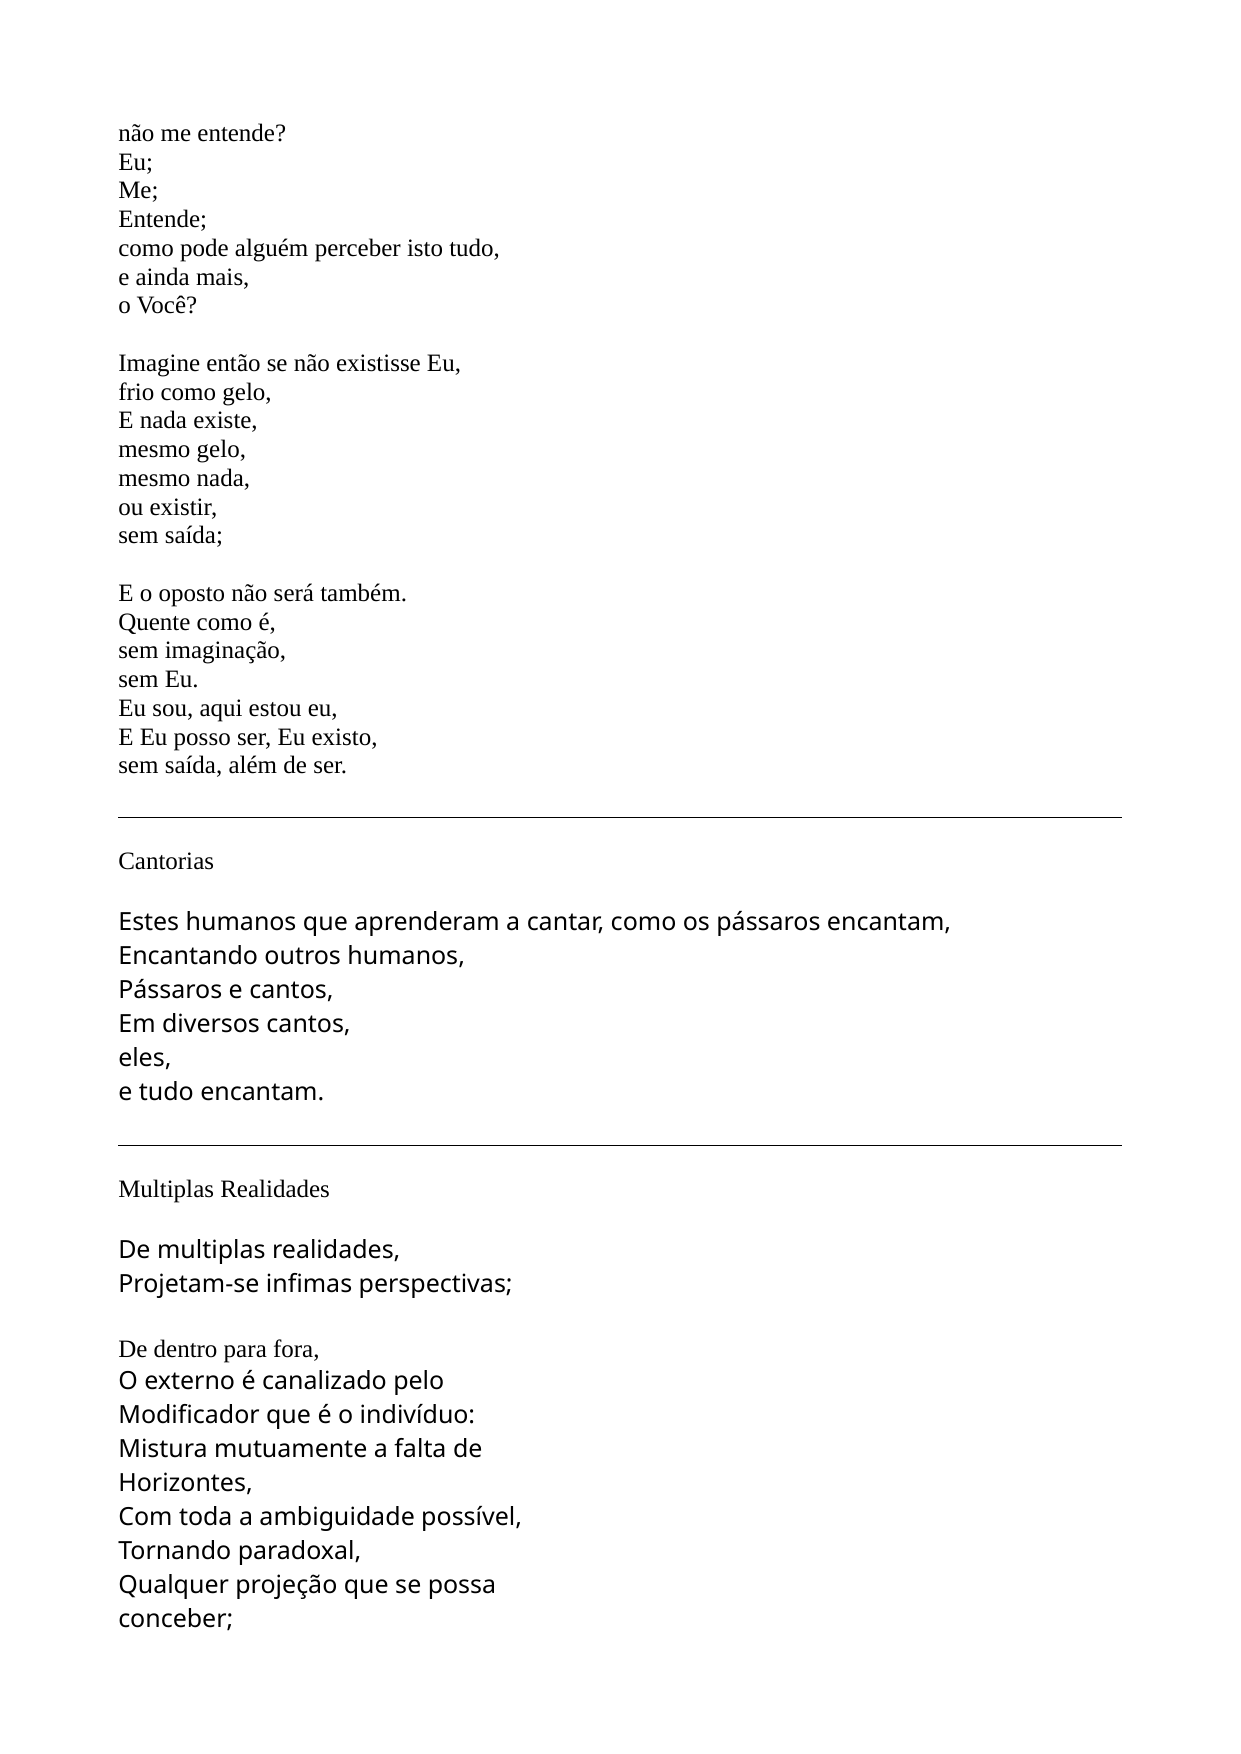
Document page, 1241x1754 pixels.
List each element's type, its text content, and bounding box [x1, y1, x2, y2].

text ou existir, sem saída; [118, 492, 1122, 578]
text Multiplas Realidades [118, 1174, 1122, 1203]
text não me entende? [118, 118, 1122, 147]
text Tornando paradoxal, [118, 1533, 1122, 1567]
text sem Eu. Eu sou, aqui estou eu, E Eu posso ser, Eu existo, sem saída, além de ser. [118, 664, 1122, 779]
text Modificador que é o indivíduo: [118, 1396, 1122, 1431]
text O externo é canalizado pelo [118, 1362, 1122, 1396]
text Qualquer projeção que se possa [118, 1567, 1122, 1601]
text Com toda a ambiguidade possível, [118, 1499, 1122, 1533]
text E o oposto não será também. Quente como é, sem imaginação, [118, 578, 1122, 664]
text Estes humanos que aprenderam a cantar, como os pássaros encantam, Encantando outros humanos, Pássaros e cantos, Em diversos cantos, eles, e tudo encantam. [118, 903, 1122, 1108]
text Projetam-se infimas perspectivas; [118, 1266, 1122, 1299]
text Me; [118, 176, 1122, 204]
text Cantorias [118, 846, 1122, 874]
text conceber; [118, 1601, 1122, 1635]
text Entende; [118, 204, 1122, 233]
text De multiplas realidades, [118, 1231, 1122, 1266]
text De dentro para fora, [118, 1334, 1122, 1362]
text Eu; [118, 147, 1122, 176]
text como pode alguém perceber isto tudo, e ainda mais, o Você? Imagine então se não existisse Eu, frio como gelo, E nada existe, mesmo gelo, mesmo nada, [118, 233, 1122, 492]
text Mistura mutuamente a falta de [118, 1431, 1122, 1464]
text Horizontes, [118, 1464, 1122, 1499]
